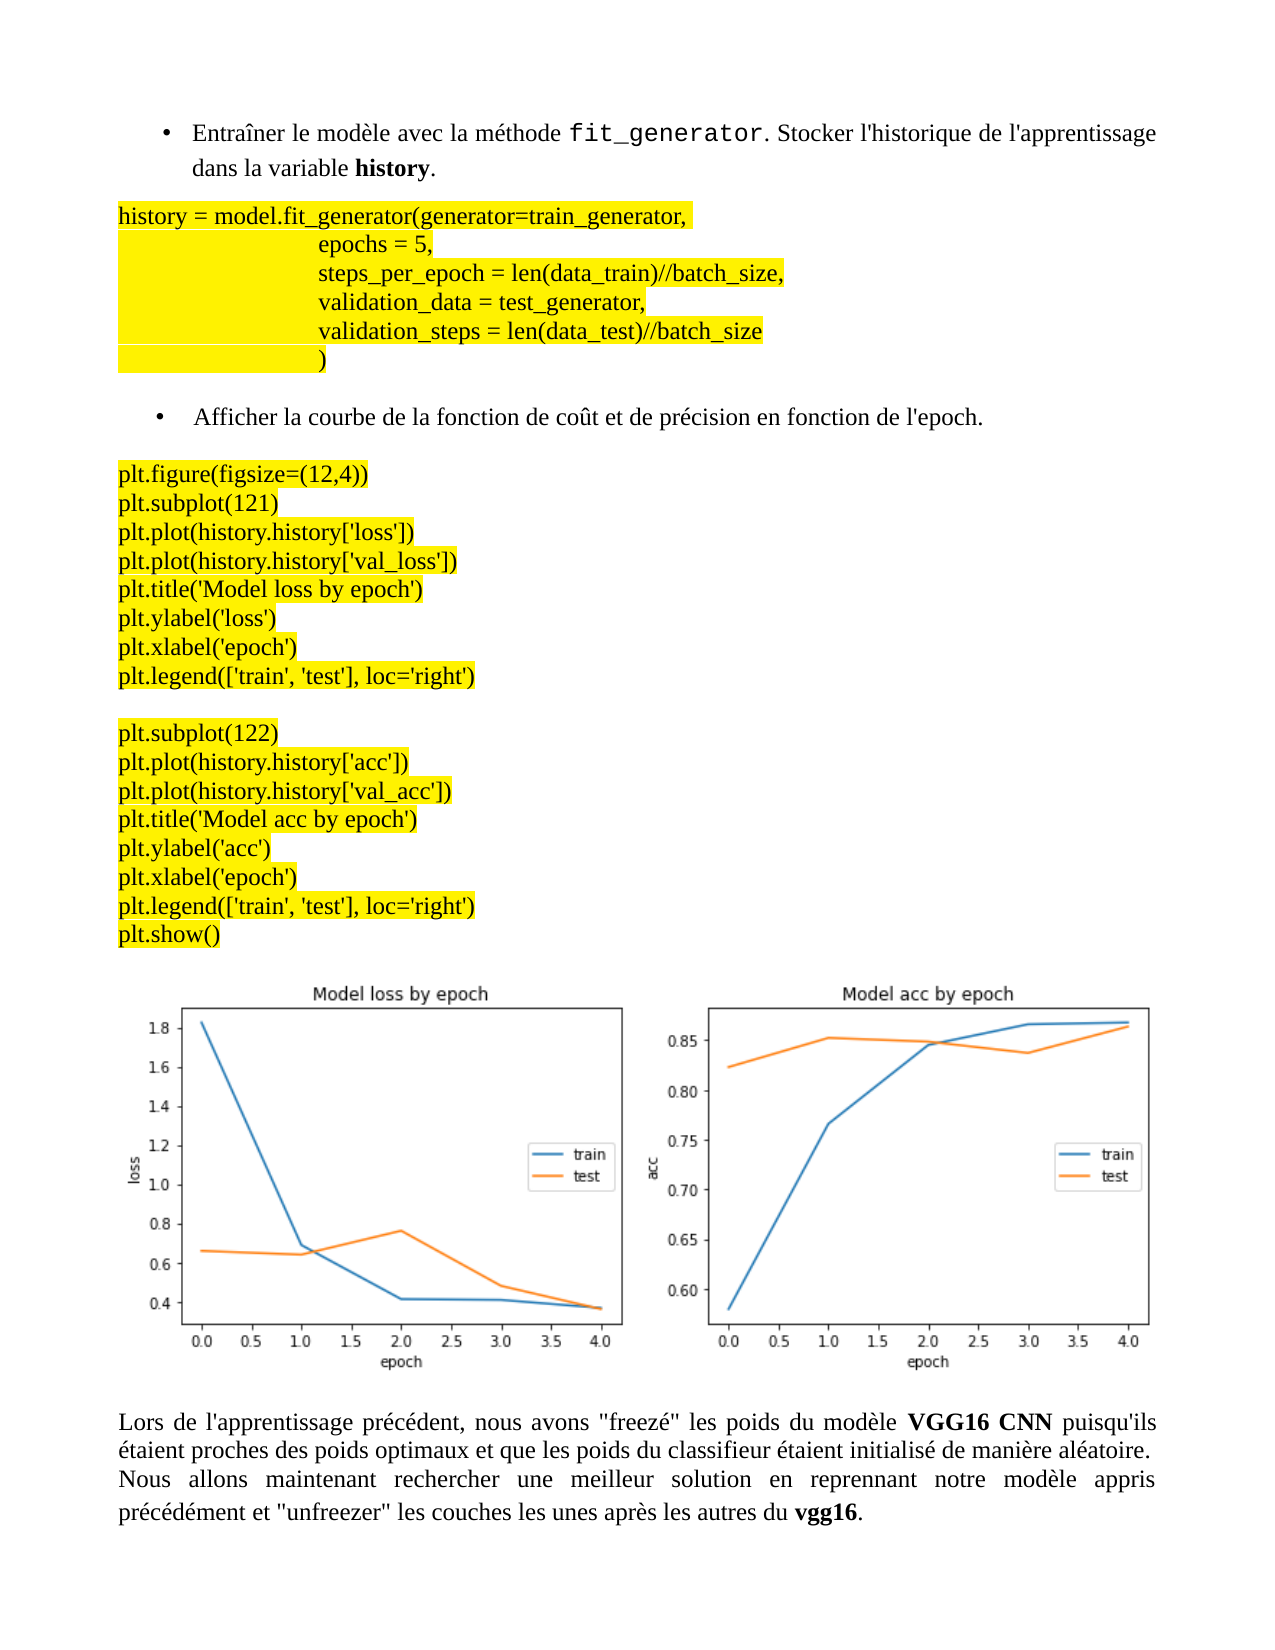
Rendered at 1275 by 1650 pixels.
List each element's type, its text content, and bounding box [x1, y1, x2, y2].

text Lors de l'apprentissage précédent, nous avons "freezé" les poids du modèle VGG16 CNN puisqu'ils étaient proches des poids optimaux et que les poids du classifieur étaient initialisé de manière aléatoire. [118, 1407, 1157, 1464]
text ) [118, 344, 1157, 373]
text plt.plot(history.history['val_loss']) [118, 546, 1157, 574]
text plt.title('Model acc by epoch') [118, 804, 1157, 833]
text plt.subplot(122) [118, 718, 1157, 747]
text plt.show() [118, 919, 1157, 948]
list Afficher la courbe de la fonction de coût et de précision en fonction de l'epoch. [156, 402, 1157, 431]
text plt.figure(figsize=(12,4)) [118, 459, 1157, 488]
text validation_steps = len(data_test)//batch_size [118, 316, 1157, 344]
text plt.plot(history.history['val_acc']) [118, 776, 1157, 804]
text plt.title('Model loss by epoch') [118, 574, 1157, 603]
text steps_per_epoch = len(data_train)//batch_size, [118, 258, 1157, 287]
text epochs = 5, [118, 229, 1157, 258]
text plt.plot(history.history['loss']) [118, 517, 1157, 546]
text plt.ylabel('acc') [118, 833, 1157, 862]
picture [118, 977, 1157, 1379]
list Entraîner le modèle avec la méthode fit_generator. Stocker l'historique de l'apprentissage dans la variable history. [162, 118, 1157, 182]
text plt.ylabel('loss') [118, 603, 1157, 632]
text plt.legend(['train', 'test'], loc='right') [118, 891, 1157, 919]
text plt.xlabel('epoch') [118, 862, 1157, 891]
text Nous allons maintenant rechercher une meilleur solution en reprennant notre modèle appris précédément et "unfreezer" les couches les unes après les autres du vgg16. [118, 1464, 1157, 1526]
text plt.subplot(121) [118, 488, 1157, 517]
text plt.plot(history.history['acc']) [118, 747, 1157, 776]
text plt.legend(['train', 'test'], loc='right') [118, 661, 1157, 689]
text validation_data = test_generator, [118, 287, 1157, 316]
text history = model.fit_generator(generator=train_generator, [118, 201, 1157, 229]
text plt.xlabel('epoch') [118, 632, 1157, 661]
